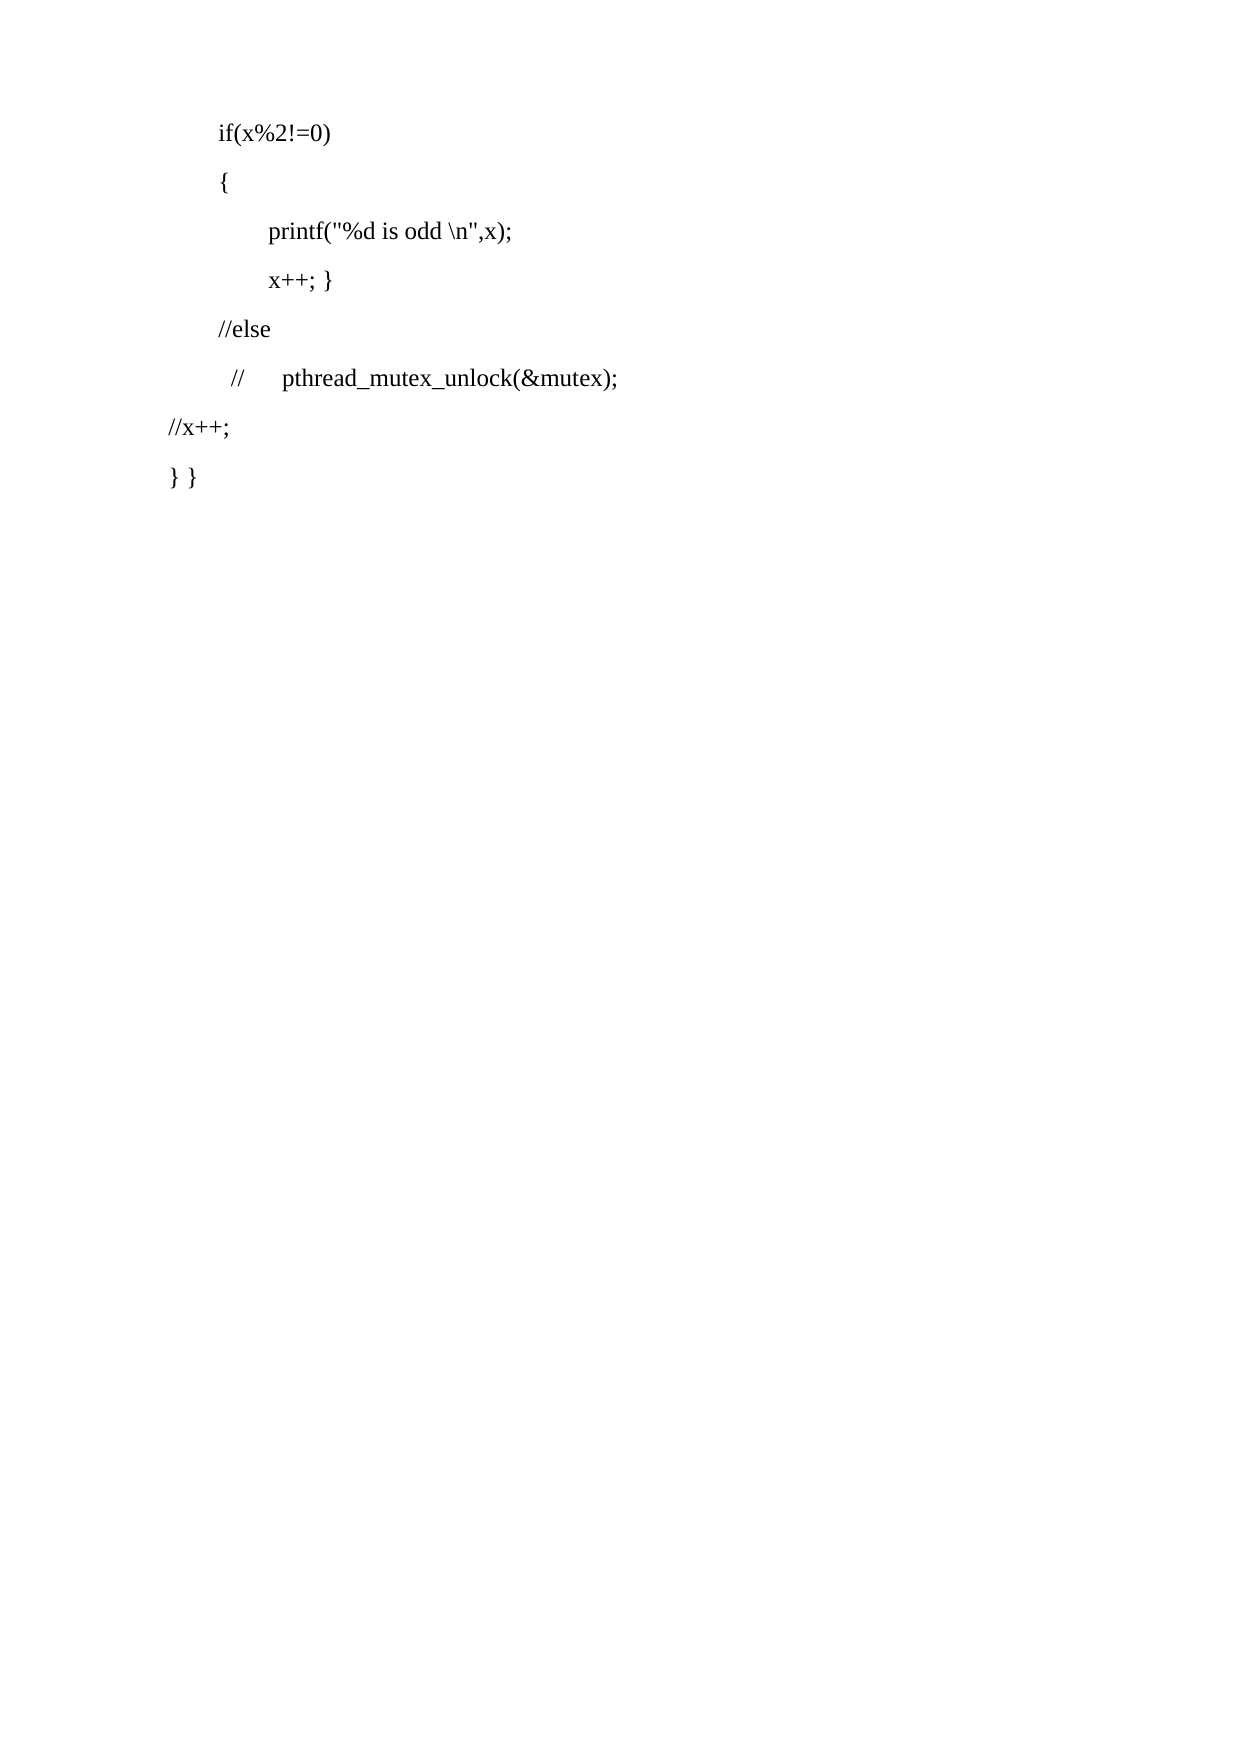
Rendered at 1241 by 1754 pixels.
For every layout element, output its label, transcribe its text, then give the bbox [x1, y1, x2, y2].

text x++; } [118, 265, 1122, 294]
text } } [118, 462, 1122, 490]
text printf("%d is odd \n",x); [118, 216, 1122, 245]
text if(x%2!=0) [118, 118, 1122, 147]
text // pthread_mutex_unlock(&mutex); [118, 363, 1122, 392]
text //else [118, 314, 1122, 343]
text { [118, 167, 1122, 196]
text //x++; [118, 412, 1122, 441]
